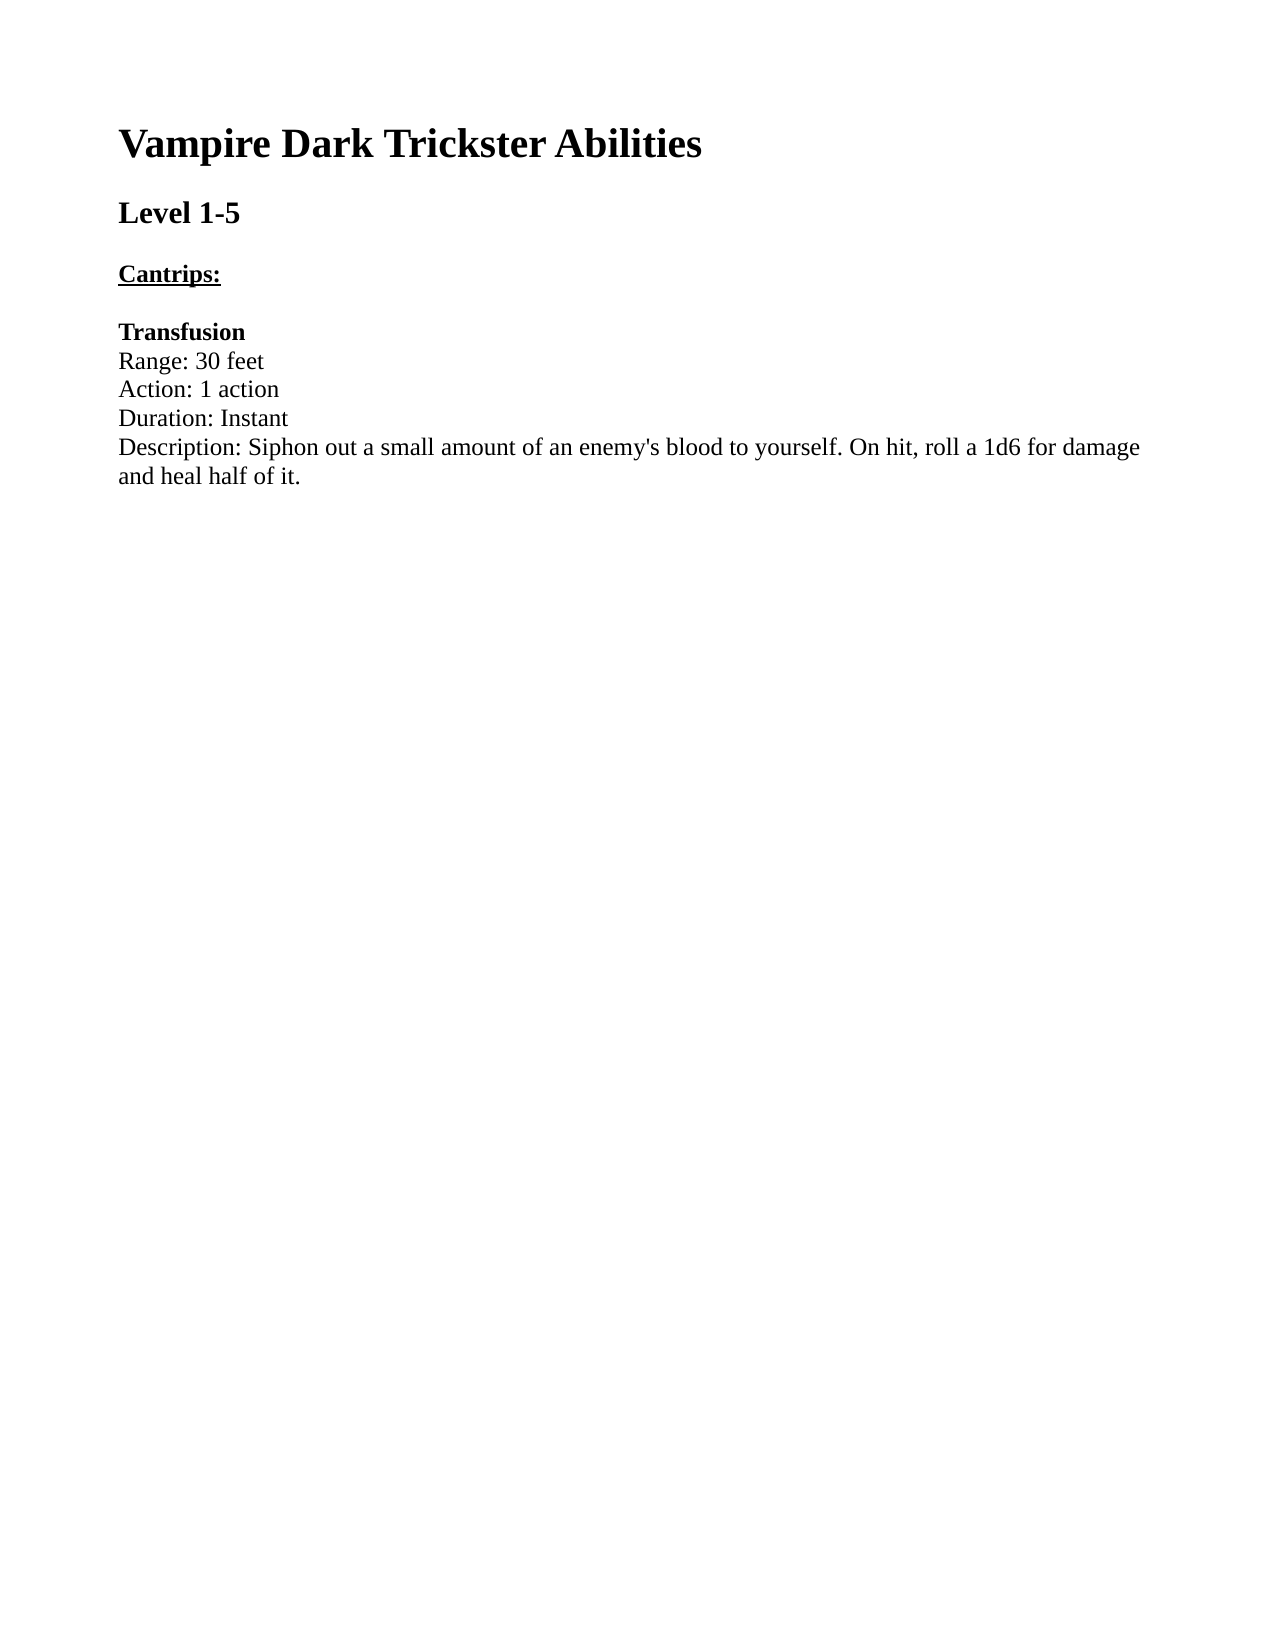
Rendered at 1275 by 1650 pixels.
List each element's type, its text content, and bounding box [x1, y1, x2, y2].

text Cantrips: [118, 259, 1157, 288]
text Action: 1 action [118, 374, 1157, 403]
text Duration: Instant [118, 403, 1157, 432]
text Description: Siphon out a small amount of an enemy's blood to yourself. On hit, roll a 1d6 for damage and heal half of it. [118, 432, 1157, 489]
text Vampire Dark Trickster Abilities [118, 118, 1157, 166]
text Transfusion [118, 317, 1157, 346]
text Level 1-5 [118, 195, 1157, 231]
text Range: 30 feet [118, 346, 1157, 374]
